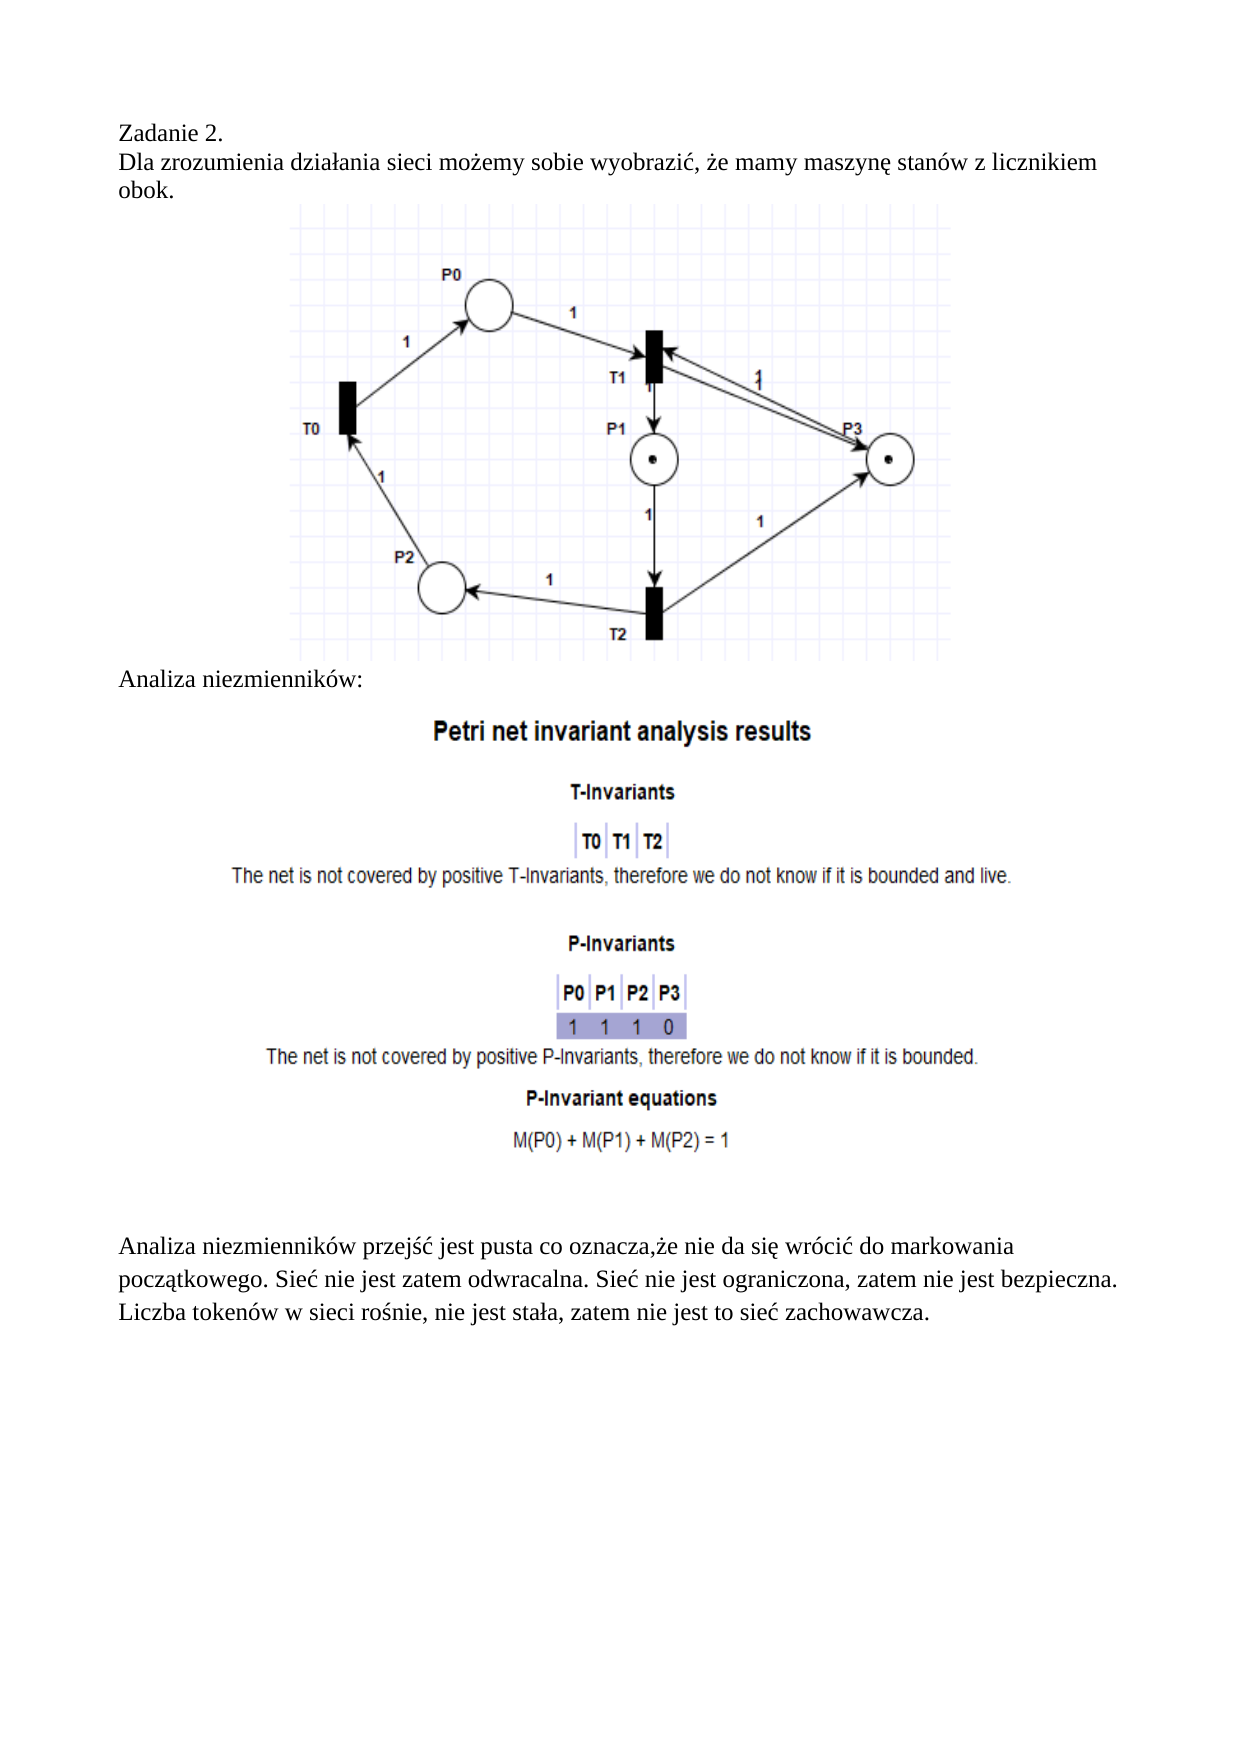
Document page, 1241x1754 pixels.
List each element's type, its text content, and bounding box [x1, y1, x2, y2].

text Analiza niezmienników: [118, 664, 1122, 693]
picture [289, 204, 951, 661]
picture [118, 693, 1123, 1174]
text Zadanie 2. [118, 118, 1122, 147]
text Analiza niezmienników przejść jest pusta co oznacza,że nie da się wrócić do markowania początkowego. Sieć nie jest zatem odwracalna. Sieć nie jest ograniczona, zatem nie jest bezpieczna. Liczba tokenów w sieci rośnie, nie jest stała, zatem nie jest to sieć zachowawcza. [118, 1231, 1122, 1326]
text Dla zrozumienia działania sieci możemy sobie wyobrazić, że mamy maszynę stanów z licznikiem obok. [118, 147, 1122, 204]
